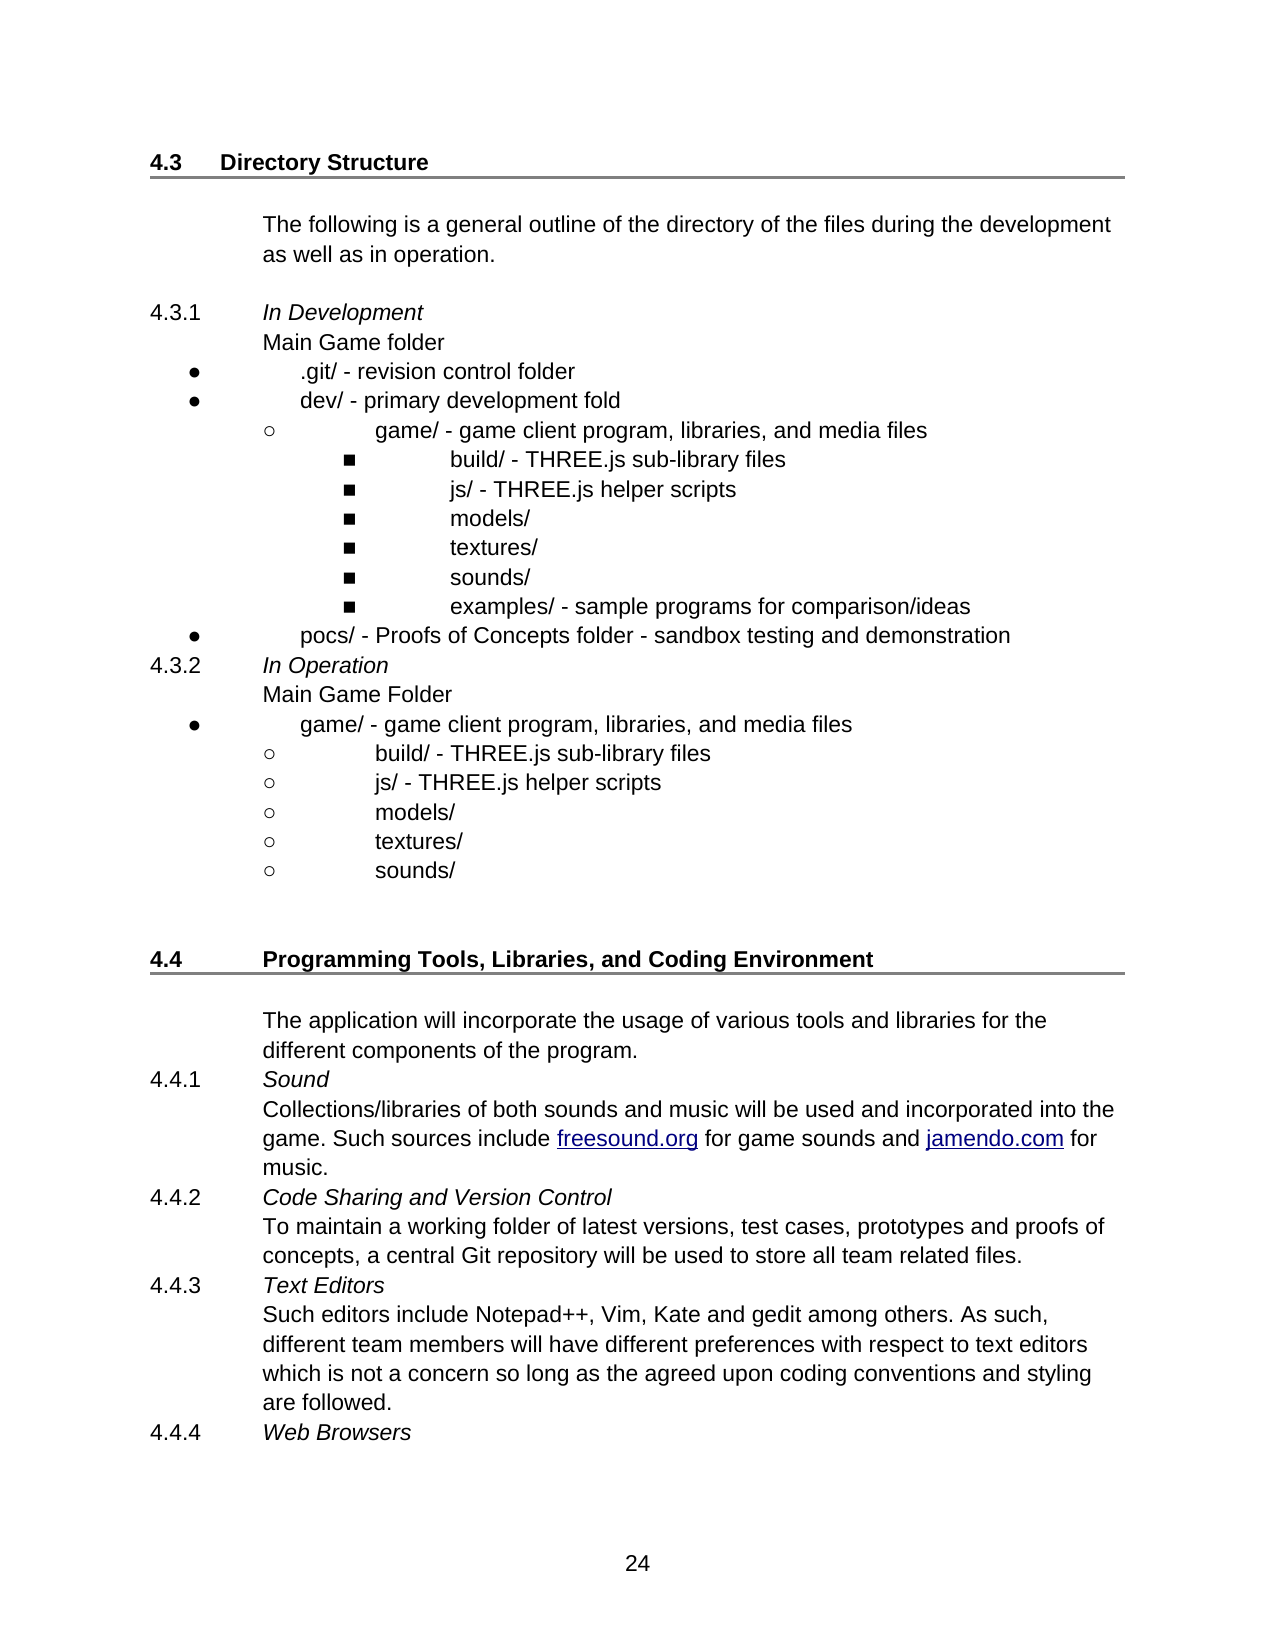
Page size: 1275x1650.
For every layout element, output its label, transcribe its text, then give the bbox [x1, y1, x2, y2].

text Main Game folder [150, 329, 1125, 355]
list textures/ [150, 535, 1125, 561]
list dev/ - primary development fold [187, 388, 1125, 414]
list js/ - THREE.js helper scripts [150, 476, 1125, 502]
list game/ - game client program, libraries, and media files [187, 711, 1125, 737]
list textures/ [262, 829, 1125, 854]
list models/ [150, 506, 1125, 531]
text Such editors include Notepad++, Vim, Kate and gedit among others. As such, different team members will have different preferences with respect to text editors which is not a concern so long as the agreed upon coding conventions and styling are followed. [150, 1302, 1125, 1416]
list build/ - THREE.js sub-library files [150, 447, 1125, 472]
list game/ - game client program, libraries, and media files [262, 417, 1125, 443]
text To maintain a working folder of latest versions, test cases, prototypes and proofs of concepts, a central Git repository will be used to store all team related files. [150, 1214, 1125, 1269]
text Main Game Folder [150, 682, 1125, 707]
text 4.4.1 Sound [150, 1067, 1125, 1092]
text 4.3.1 In Development [150, 300, 1125, 326]
list build/ - THREE.js sub-library files [262, 741, 1125, 766]
text 4.4.2 Code Sharing and Version Control [150, 1184, 1125, 1210]
list pocs/ - Proofs of Concepts folder - sandbox testing and demonstration [187, 623, 1125, 649]
list models/ [262, 799, 1125, 825]
text The application will incorporate the usage of various tools and libraries for the different components of the program. [150, 1008, 1125, 1063]
list sounds/ [150, 564, 1125, 590]
text Collections/libraries of both sounds and music will be used and incorporated into the game. Such sources include freesound.org for game sounds and jamendo.com for music. [150, 1096, 1125, 1181]
text The following is a general outline of the directory of the files during the development as well as in operation. [150, 212, 1125, 267]
text 4.4.4 Web Browsers [150, 1419, 1125, 1445]
list sounds/ [262, 858, 1125, 884]
text 4.4 Programming Tools, Libraries, and Coding Environment [150, 946, 1125, 972]
list examples/ - sample programs for comparison/ideas [150, 594, 1125, 619]
text 4.4.3 Text Editors [150, 1272, 1125, 1298]
list .git/ - revision control folder [187, 359, 1125, 384]
list js/ - THREE.js helper scripts [262, 770, 1125, 796]
text 4.3.2 In Operation [150, 652, 1125, 678]
text 4.3 Directory Structure [150, 150, 1125, 176]
